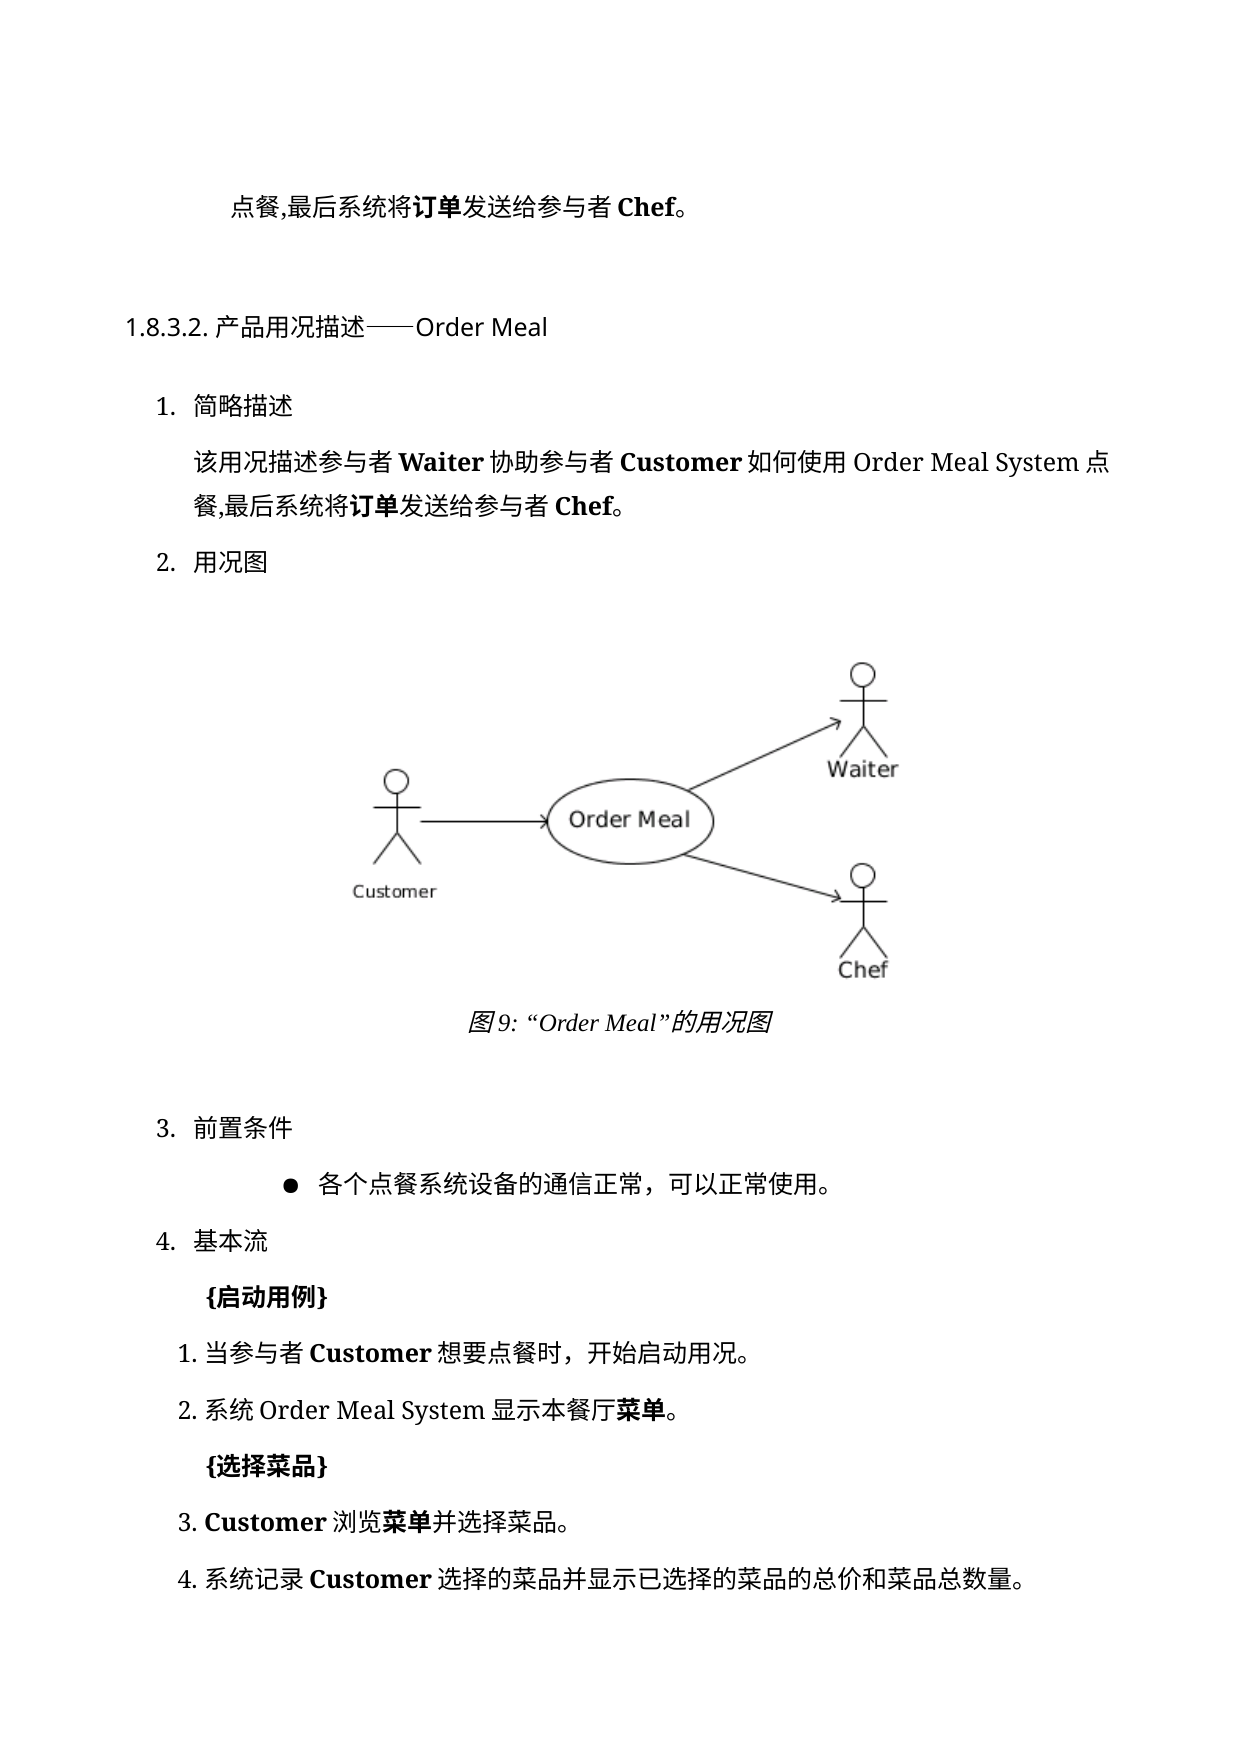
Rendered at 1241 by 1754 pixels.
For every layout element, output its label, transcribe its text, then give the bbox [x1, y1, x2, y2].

list 点餐,最后系统将订单发送给参与者Chef。 [193, 188, 1122, 224]
list 基本流 [156, 1221, 1122, 1257]
list 前置条件 [156, 1108, 1122, 1145]
list Customer浏览菜单并选择菜品。 [118, 1503, 1122, 1539]
list 图 9: “Order Meal”的用况图 [308, 658, 932, 1038]
list 当参与者Customer想要点餐时，开始启动用况。 [118, 1334, 1122, 1370]
list 系统Order Meal System显示本餐厅菜单。 [118, 1390, 1122, 1426]
list 用况图 [156, 542, 1122, 578]
picture [320, 658, 920, 1003]
list {启动用例} [118, 1277, 1122, 1314]
list 系统记录Customer选择的菜品并显示已选择的菜品的总价和菜品总数量。 [118, 1559, 1122, 1596]
subtitle 产品用况描述——Order Meal [118, 307, 1122, 344]
list {选择菜品} [118, 1447, 1122, 1483]
list 各个点餐系统设备的通信正常，可以正常使用。 [281, 1165, 1122, 1201]
list 简略描述 [156, 386, 1122, 422]
list 该用况描述参与者Waiter协助参与者Customer如何使用 Order Meal System点餐,最后系统将订单发送给参与者Chef。 [156, 442, 1122, 522]
